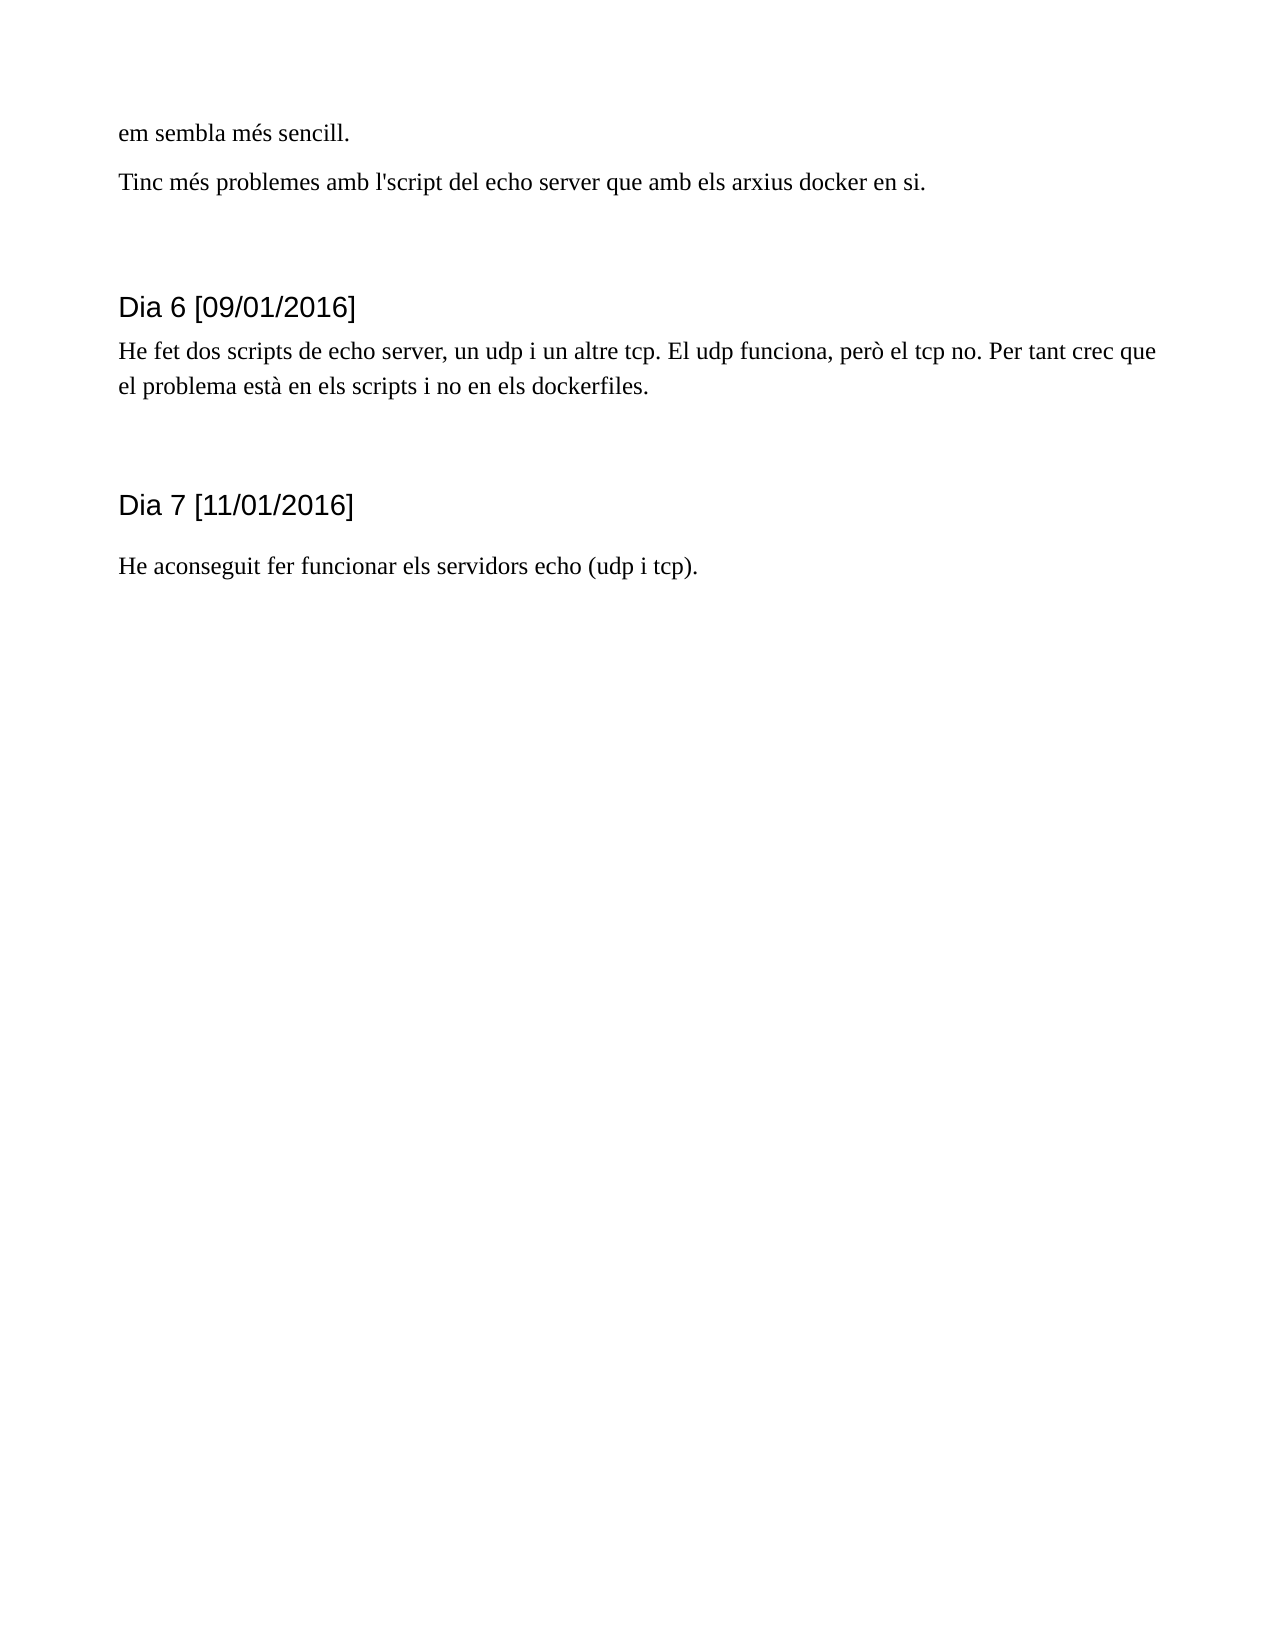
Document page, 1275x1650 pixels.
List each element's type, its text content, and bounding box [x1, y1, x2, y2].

text He fet dos scripts de echo server, un udp i un altre tcp. El udp funciona, però el tcp no. Per tant crec que el problema està en els scripts i no en els dockerfiles. [118, 336, 1157, 399]
text em sembla més sencill. [118, 118, 1157, 147]
text Tinc més problemes amb l'script del echo server que amb els arxius docker en si. [118, 167, 1157, 196]
text He aconseguit fer funcionar els servidors echo (udp i tcp). [118, 551, 1157, 579]
subtitle Dia 6 [09/01/2016] [118, 290, 1157, 324]
subtitle Dia 7 [11/01/2016] [118, 488, 1157, 522]
